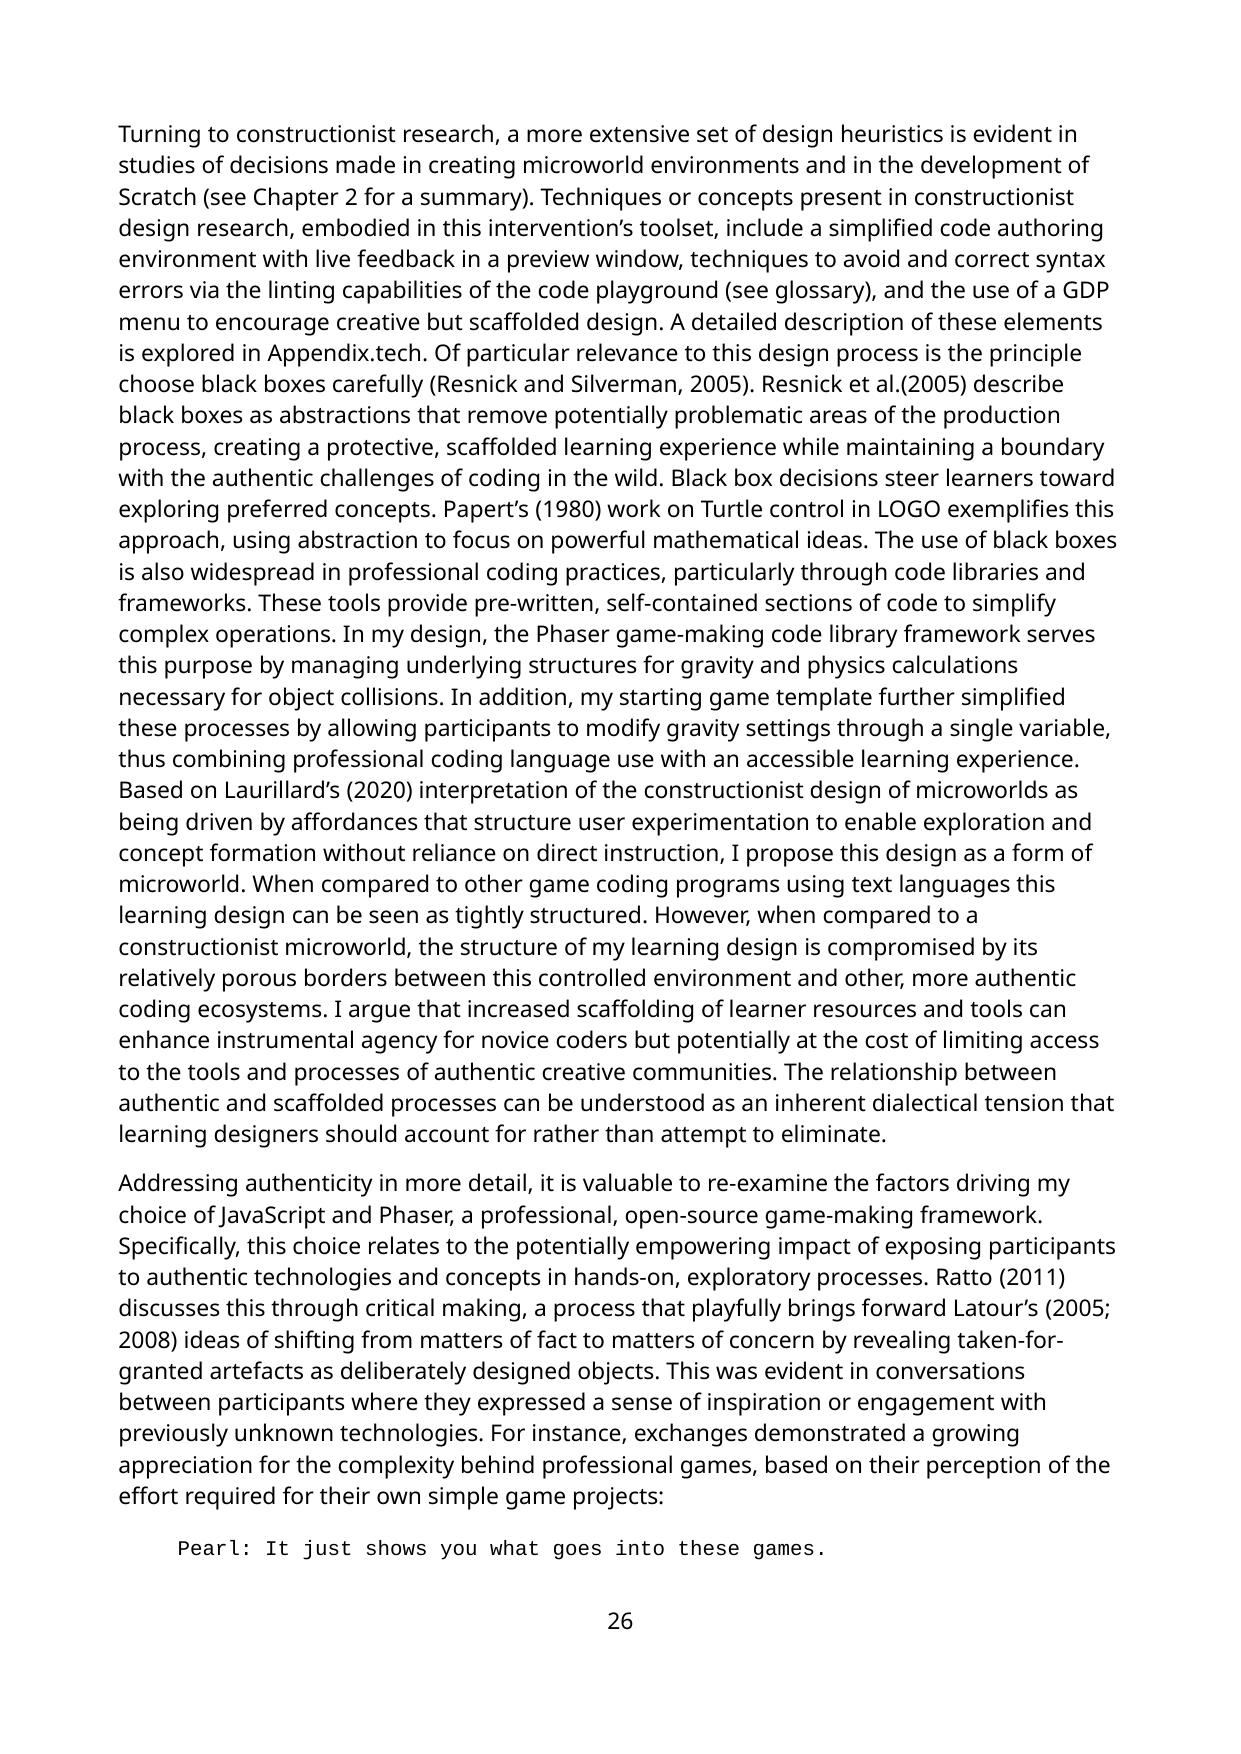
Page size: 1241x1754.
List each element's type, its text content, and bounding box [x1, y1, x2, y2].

text Turning to constructionist research, a more extensive set of design heuristics is evident in studies of decisions made in creating microworld environments and in the development of Scratch (see Chapter 2 for a summary). Techniques or concepts present in constructionist design research, embodied in this intervention’s toolset, include a simplified code authoring environment with live feedback in a preview window, techniques to avoid and correct syntax errors via the linting capabilities of the code playground (see glossary), and the use of a GDP menu to encourage creative but scaffolded design. A detailed description of these elements is explored in Appendix.tech. Of particular relevance to this design process is the principle choose black boxes carefully (Resnick and Silverman, 2005). Resnick et al.(2005) describe black boxes as abstractions that remove potentially problematic areas of the production process, creating a protective, scaffolded learning experience while maintaining a boundary with the authentic challenges of coding in the wild. Black box decisions steer learners toward exploring preferred concepts. Papert’s (1980) work on Turtle control in LOGO exemplifies this approach, using abstraction to focus on powerful mathematical ideas. The use of black boxes is also widespread in professional coding practices, particularly through code libraries and frameworks. These tools provide pre-written, self-contained sections of code to simplify complex operations. In my design, the Phaser game-making code library framework serves this purpose by managing underlying structures for gravity and physics calculations necessary for object collisions. In addition, my starting game template further simplified these processes by allowing participants to modify gravity settings through a single variable, thus combining professional coding language use with an accessible learning experience. Based on Laurillard’s (2020) interpretation of the constructionist design of microworlds as being driven by affordances that structure user experimentation to enable exploration and concept formation without reliance on direct instruction, I propose this design as a form of microworld. When compared to other game coding programs using text languages this learning design can be seen as tightly structured. However, when compared to a constructionist microworld, the structure of my learning design is compromised by its relatively porous borders between this controlled environment and other, more authentic coding ecosystems. I argue that increased scaffolding of learner resources and tools can enhance instrumental agency for novice coders but potentially at the cost of limiting access to the tools and processes of authentic creative communities. The relationship between authentic and scaffolded processes can be understood as an inherent dialectical tension that learning designers should account for rather than attempt to eliminate. [118, 118, 1122, 1149]
text Pearl: It just shows you what goes into these games. [177, 1538, 1122, 1561]
text Addressing authenticity in more detail, it is valuable to re-examine the factors driving my choice of JavaScript and Phaser, a professional, open-source game-making framework. Specifically, this choice relates to the potentially empowering impact of exposing participants to authentic technologies and concepts in hands-on, exploratory processes. Ratto (2011) discusses this through critical making, a process that playfully brings forward Latour’s (2005; 2008) ideas of shifting from matters of fact to matters of concern by revealing taken-for-granted artefacts as deliberately designed objects. This was evident in conversations between participants where they expressed a sense of inspiration or engagement with previously unknown technologies. For instance, exchanges demonstrated a growing appreciation for the complexity behind professional games, based on their perception of the effort required for their own simple game projects: [118, 1167, 1122, 1511]
